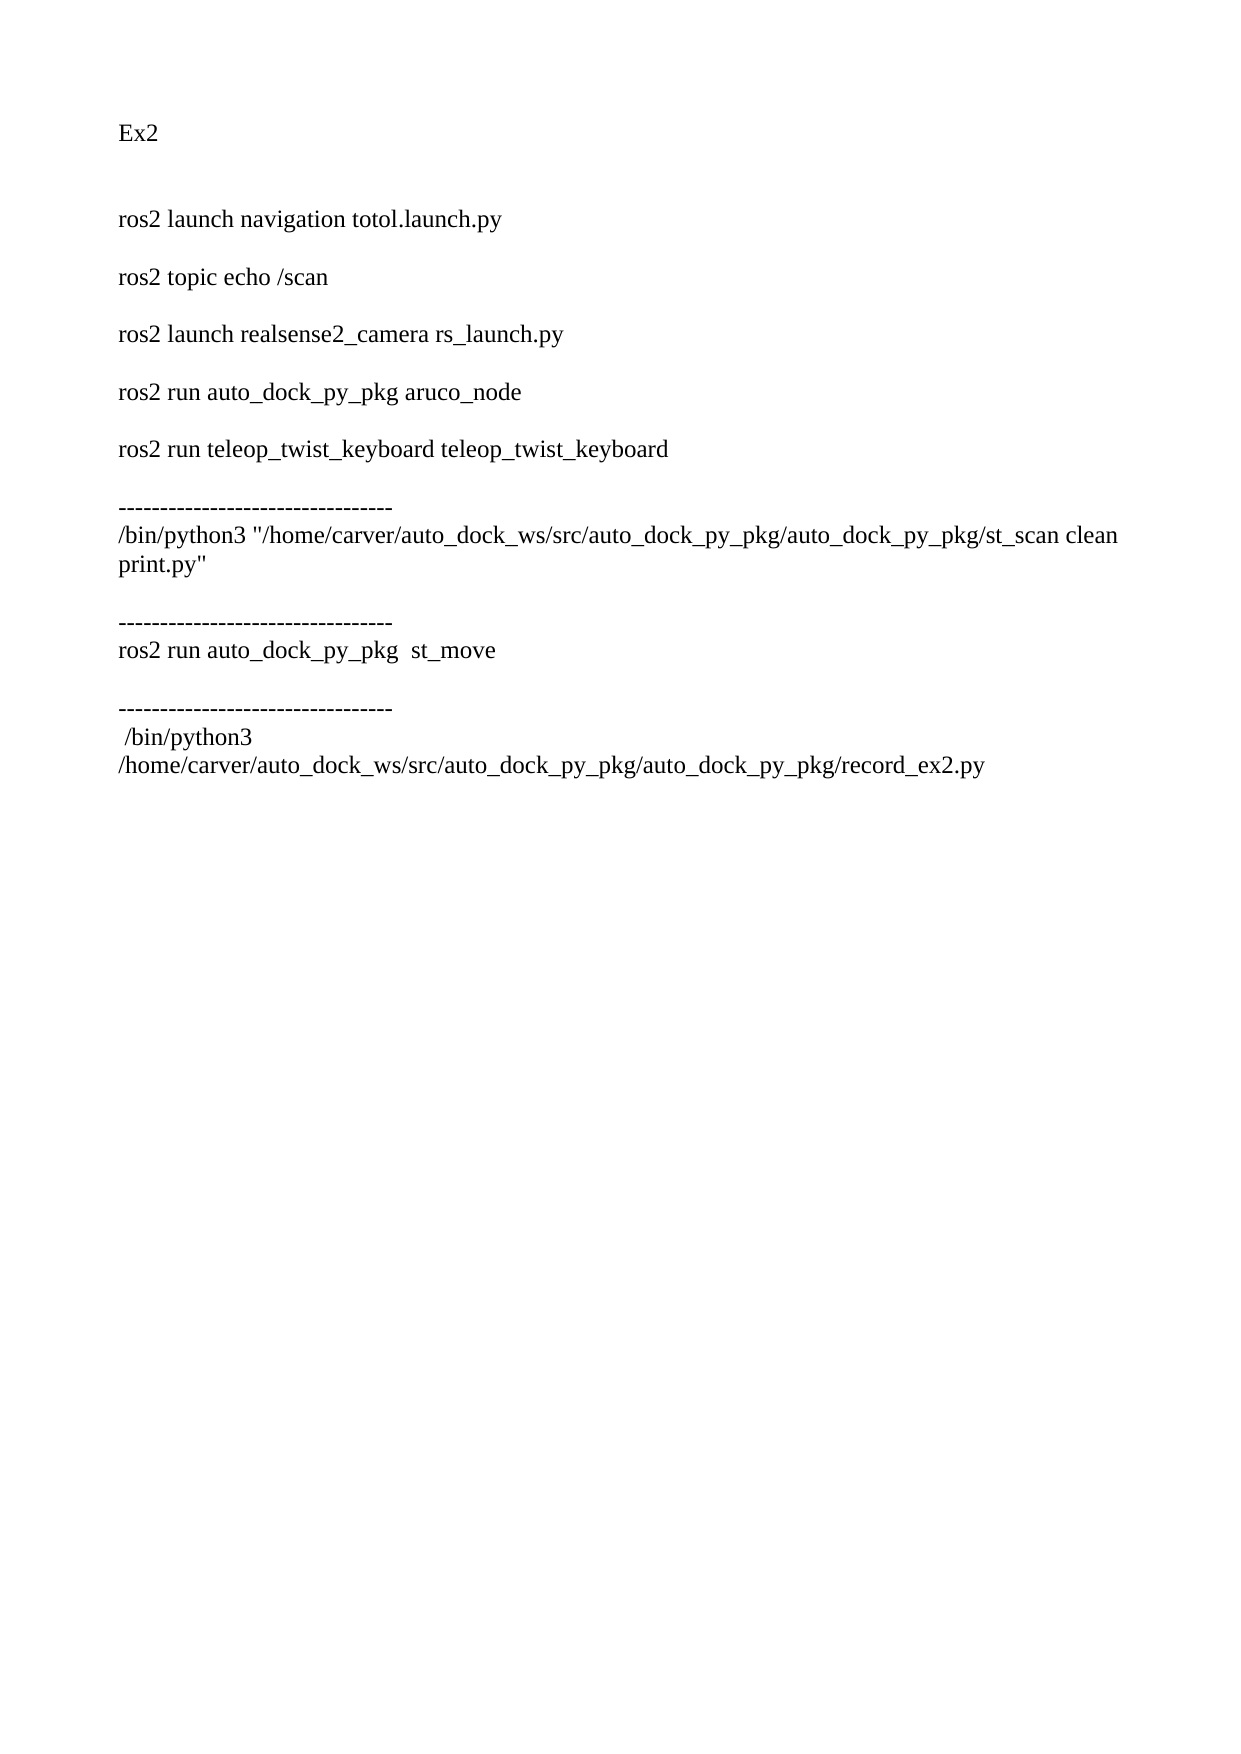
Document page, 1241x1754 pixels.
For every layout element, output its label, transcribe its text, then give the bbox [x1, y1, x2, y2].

text /bin/python3 /home/carver/auto_dock_ws/src/auto_dock_py_pkg/auto_dock_py_pkg/record_ex2.py [118, 722, 1122, 779]
text ros2 launch realsense2_camera rs_launch.py [118, 319, 1122, 348]
text --------------------------------- [118, 693, 1122, 722]
text --------------------------------- [118, 492, 1122, 521]
text Ex2 [118, 118, 1122, 147]
text --------------------------------- [118, 607, 1122, 636]
text ros2 run auto_dock_py_pkg aruco_node [118, 377, 1122, 406]
text ros2 launch navigation totol.launch.py [118, 204, 1122, 233]
text ros2 run auto_dock_py_pkg st_move [118, 636, 1122, 664]
text ros2 run teleop_twist_keyboard teleop_twist_keyboard [118, 434, 1122, 463]
text /bin/python3 "/home/carver/auto_dock_ws/src/auto_dock_py_pkg/auto_dock_py_pkg/st_scan clean print.py" [118, 521, 1122, 578]
text ros2 topic echo /scan [118, 262, 1122, 291]
